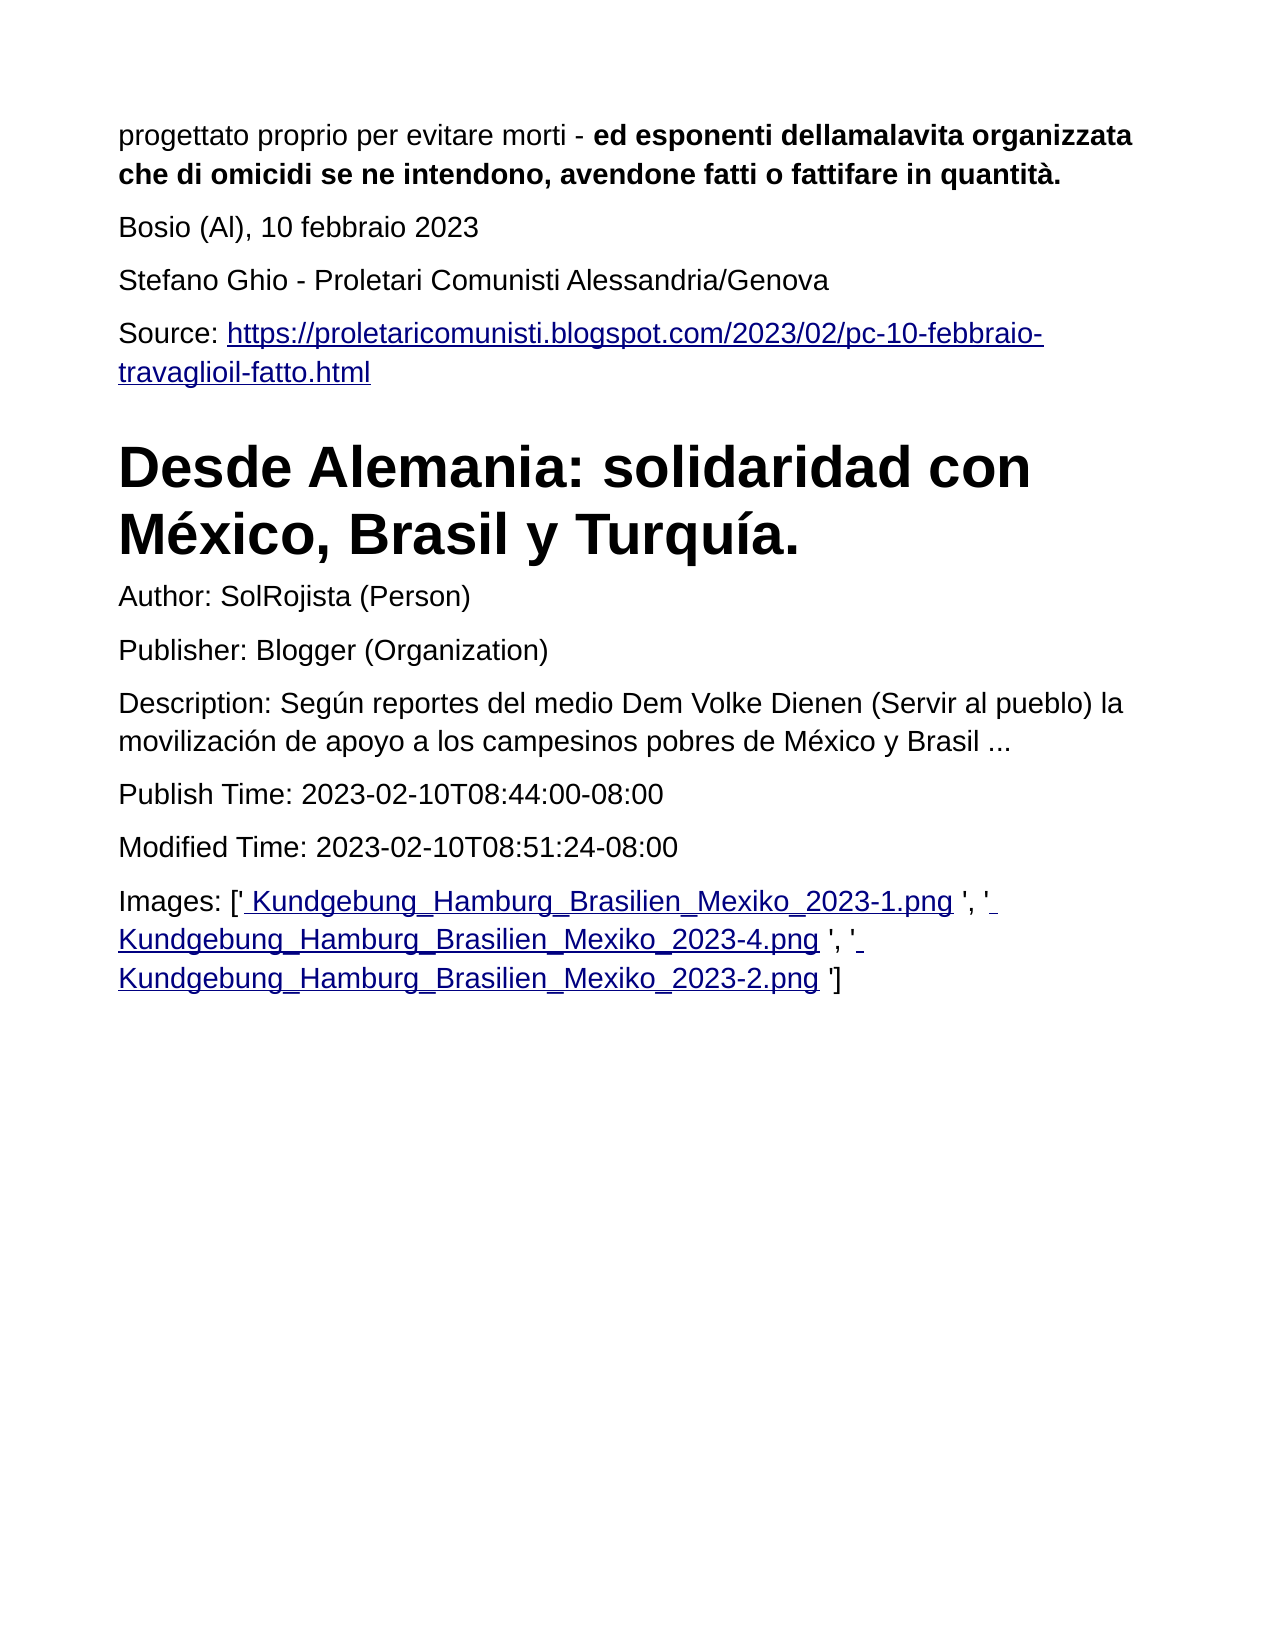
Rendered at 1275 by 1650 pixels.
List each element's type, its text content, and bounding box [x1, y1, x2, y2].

subtitle Desde Alemania: solidaridad con México, Brasil y Turquía. [118, 433, 1157, 567]
text Description: Según reportes del medio Dem Volke Dienen (Servir al pueblo) la movilización de apoyo a los campesinos pobres de México y Brasil ... [118, 686, 1157, 758]
text Images: [' Kundgebung_Hamburg_Brasilien_Mexiko_2023-1.png ', ' Kundgebung_Hamburg_Brasilien_Mexiko_2023-4.png ', ' Kundgebung_Hamburg_Brasilien_Mexiko_2023-2.png '] [118, 883, 1157, 994]
text Source: https://proletaricomunisti.blogspot.com/2023/02/pc-10-febbraio-travaglioil-fatto.html [118, 316, 1157, 388]
text Author: SolRojista (Person) [118, 579, 1157, 613]
text Publish Time: 2023-02-10T08:44:00-08:00 [118, 777, 1157, 811]
text Modified Time: 2023-02-10T08:51:24-08:00 [118, 830, 1157, 864]
text progettato proprio per evitare morti - ed esponenti dellamalavita organizzata che di omicidi se ne intendono, avendone fatti o fattifare in quantità. [118, 118, 1157, 190]
text Stefano Ghio - Proletari Comunisti Alessandria/Genova [118, 263, 1157, 296]
text Bosio (Al), 10 febbraio 2023 [118, 210, 1157, 243]
text Publisher: Blogger (Organization) [118, 632, 1157, 666]
